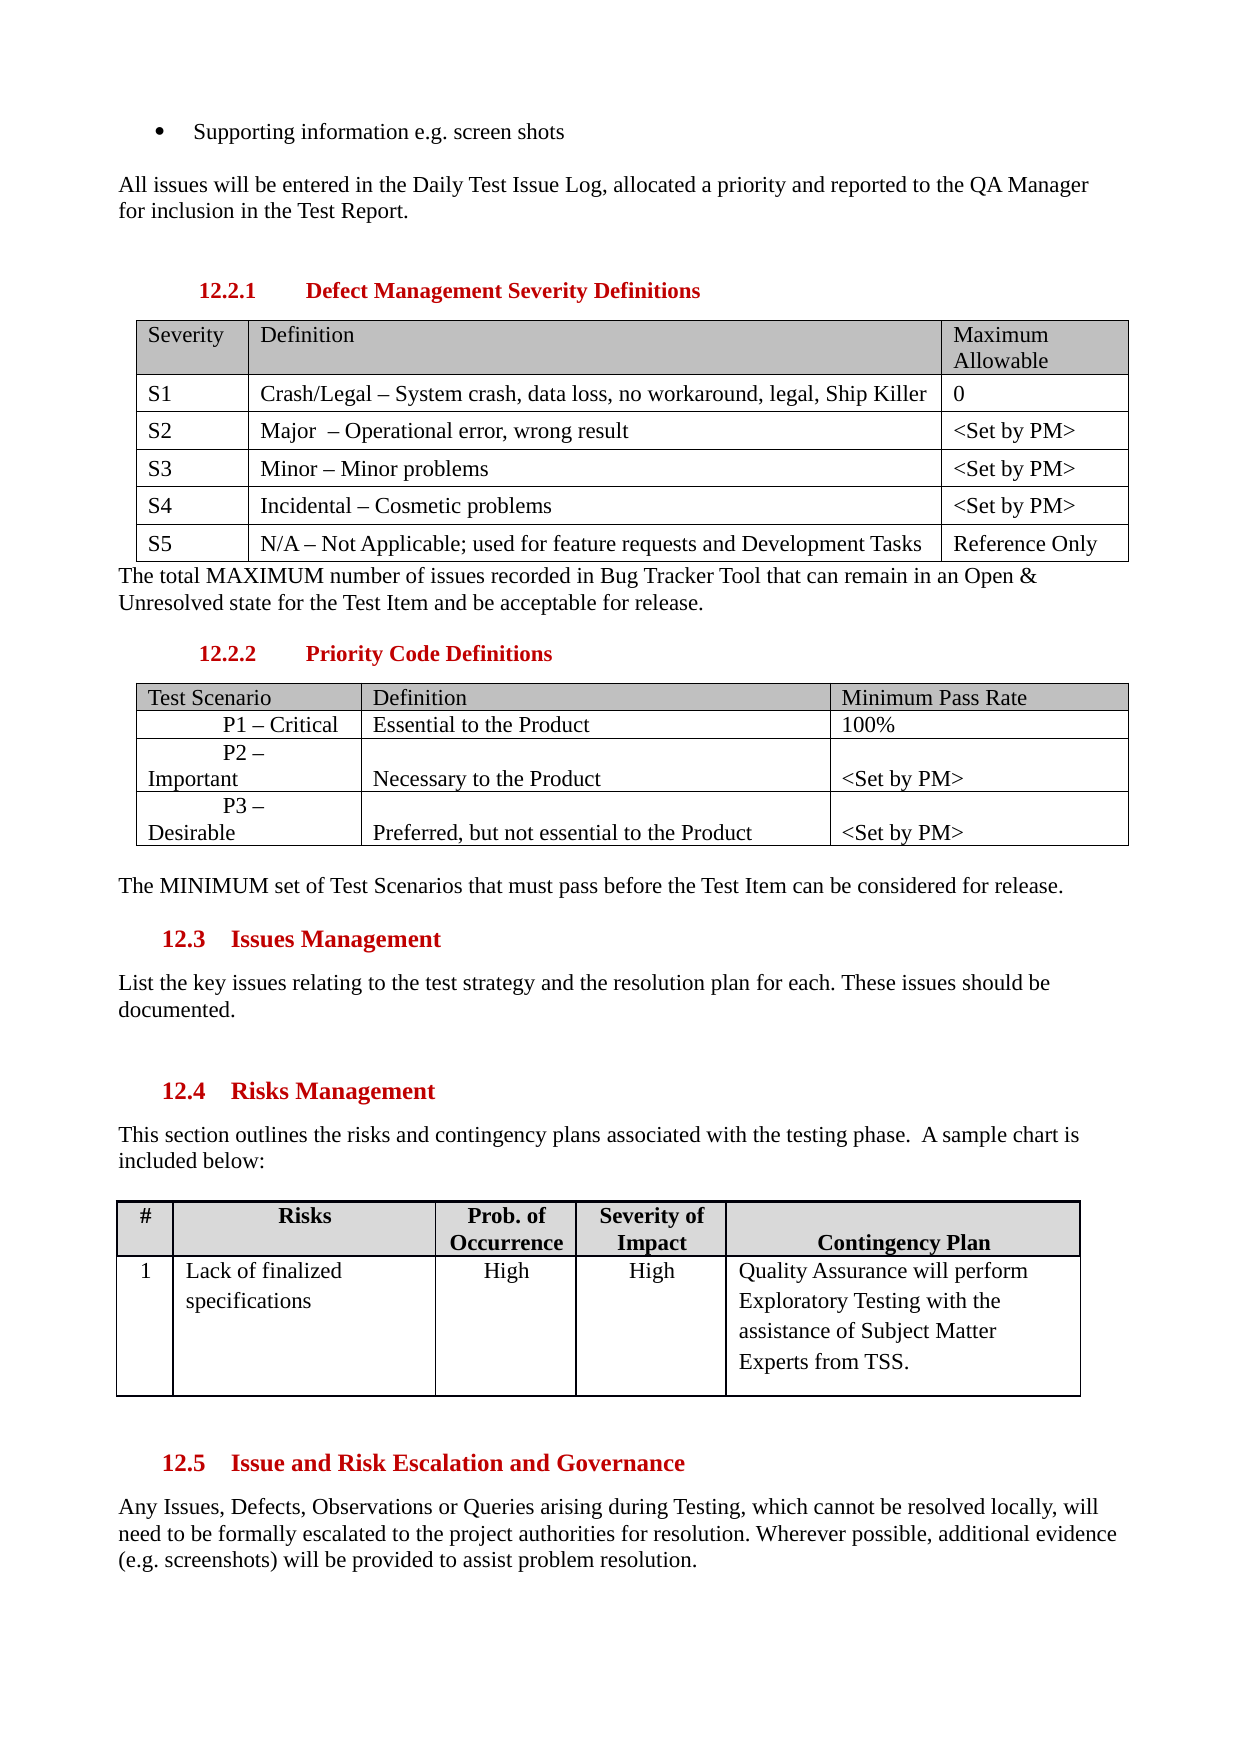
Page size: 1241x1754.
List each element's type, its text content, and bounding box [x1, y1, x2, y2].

table_cell <Set by PM> [942, 487, 1128, 524]
table_cell S3 [137, 450, 248, 486]
table_header Severity [137, 321, 248, 374]
subtitle Priority Code Definitions [193, 640, 1122, 666]
text The total MAXIMUM number of issues recorded in Bug Tracker Tool that can remain in an Open & Unresolved state for the Test Item and be acceptable for release. [118, 562, 1122, 615]
text All issues will be entered in the Daily Test Issue Log, allocated a priority and reported to the QA Manager for inclusion in the Test Report. [118, 171, 1122, 223]
table_cell Crash/Legal – System crash, data loss, no workaround, legal, Ship Killer [249, 375, 941, 411]
subtitle Defect Management Severity Definitions [193, 277, 1122, 304]
table_cell Minor – Minor problems [249, 450, 941, 486]
table_cell S1 [137, 375, 248, 411]
table_cell Reference Only [942, 525, 1128, 561]
text This section outlines the risks and contingency plans associated with the testing phase. A sample chart is included below: [118, 1121, 1122, 1174]
table_cell S2 [137, 412, 248, 449]
text Any Issues, Defects, Observations or Queries arising during Testing, which cannot be resolved locally, will need to be formally escalated to the project authorities for resolution. Wherever possible, additional evidence (e.g. screenshots) will be provided to assist problem resolution. [118, 1493, 1122, 1572]
table_header Definition [362, 684, 830, 710]
table_header Contingency Plan [727, 1203, 1079, 1255]
table_cell S5 [137, 525, 248, 561]
list Supporting information e.g. screen shots [156, 118, 1122, 144]
table_cell High [577, 1257, 725, 1395]
table_cell Major – Operational error, wrong result [249, 412, 941, 449]
table_cell Necessary to the Product [362, 739, 830, 791]
table_header Test Scenario [137, 684, 361, 710]
table_cell 0 [942, 375, 1128, 411]
table_cell <Set by PM> [831, 739, 1128, 791]
table_header Risks [174, 1203, 435, 1255]
table_cell Quality Assurance will perform Exploratory Testing with the assistance of Subject Matter Experts from TSS. [727, 1257, 1080, 1395]
table_cell P1 – Critical [137, 711, 361, 737]
table_cell P2 – Important [137, 739, 361, 791]
subtitle Issues Management [155, 924, 1122, 952]
table_header Minimum Pass Rate [831, 684, 1128, 710]
table_cell P3 – Desirable [137, 792, 361, 845]
table_cell <Set by PM> [831, 792, 1128, 845]
subtitle Risks Management [155, 1076, 1122, 1104]
table_cell S4 [137, 487, 248, 524]
table_cell <Set by PM> [942, 450, 1128, 486]
table_cell Preferred, but not essential to the Product [362, 792, 830, 845]
table_cell N/A – Not Applicable; used for feature requests and Development Tasks [249, 525, 941, 561]
table_cell Lack of finalized specifications [174, 1257, 435, 1395]
table_cell <Set by PM> [942, 412, 1128, 449]
table_cell 1 [117, 1257, 172, 1395]
table_header Prob. of Occurrence [436, 1203, 575, 1255]
table_cell Incidental – Cosmetic problems [249, 487, 941, 524]
text List the key issues relating to the test strategy and the resolution plan for each. These issues should be documented. [118, 969, 1122, 1022]
table_header Maximum Allowable [942, 321, 1128, 374]
table_cell High [436, 1257, 575, 1395]
subtitle Issue and Risk Escalation and Governance [155, 1448, 1122, 1477]
table_header Definition [249, 321, 941, 374]
text The MINIMUM set of Test Scenarios that must pass before the Test Item can be considered for release. [118, 872, 1122, 899]
table_cell 100% [831, 711, 1128, 737]
table_header Severity of Impact [577, 1203, 725, 1255]
table_cell Essential to the Product [362, 711, 830, 737]
table_header # [118, 1203, 172, 1255]
